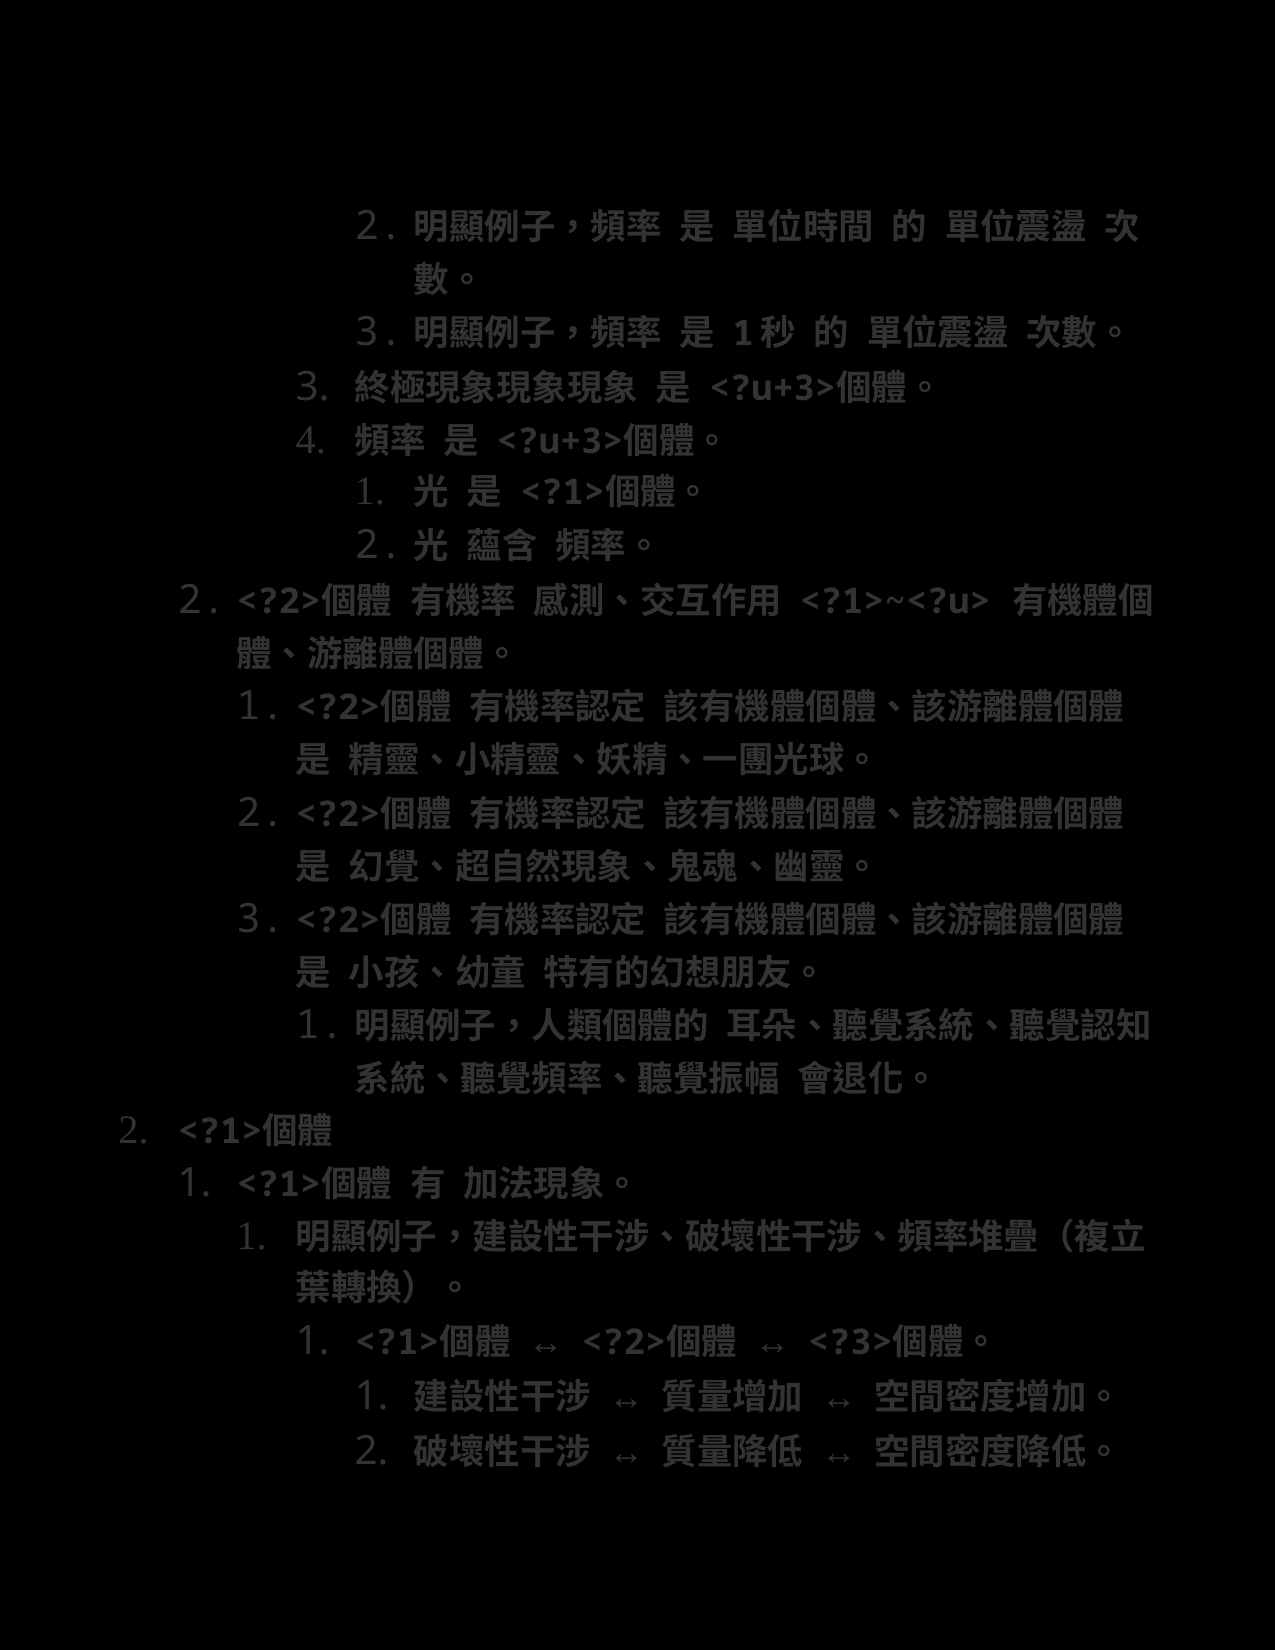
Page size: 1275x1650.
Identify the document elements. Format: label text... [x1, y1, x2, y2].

list 明顯例子，建設性干涉、破壞性干涉、頻率堆疊（複立葉轉換）。 [236, 1208, 1157, 1311]
list 明顯例子，人類個體的 耳朵、聽覺系統、聽覺認知系統、聽覺頻率、聽覺振幅 會退化。 [295, 996, 1157, 1102]
list 光 是 <?1>個體。 [354, 464, 1157, 515]
list <?2>個體 有機率 感測、交互作用 <?1>~<?u> 有機體個體、游離體個體。 [177, 570, 1157, 677]
list <?1>個體 [118, 1102, 1157, 1153]
list 光 蘊含 頻率。 [354, 515, 1157, 570]
list <?1>個體 ↔ <?2>個體 ↔ <?3>個體。 [295, 1311, 1157, 1366]
list 終極現象現象現象 是 <?u+3>個體。 [295, 357, 1157, 412]
list 頻率 是 <?u+3>個體。 [295, 412, 1157, 464]
list 建設性干涉 ↔ 質量增加 ↔ 空間密度增加。 [354, 1366, 1157, 1421]
list <?2>個體 有機率認定 該有機體個體、該游離體個體 是 幻覺、超自然現象、鬼魂、幽靈。 [236, 783, 1157, 889]
list <?1>個體 有 加法現象。 [177, 1153, 1157, 1208]
list 明顯例子，頻率 是 1秒 的 單位震盪 次數。 [354, 302, 1157, 357]
list <?2>個體 有機率認定 該有機體個體、該游離體個體 是 小孩、幼童 特有的幻想朋友。 [236, 889, 1157, 996]
list 破壞性干涉 ↔ 質量降低 ↔ 空間密度降低。 [354, 1421, 1157, 1476]
list <?2>個體 有機率認定 該有機體個體、該游離體個體 是 精靈、小精靈、妖精、一團光球。 [236, 677, 1157, 783]
list 明顯例子，頻率 是 單位時間 的 單位震盪 次數。 [354, 196, 1157, 302]
